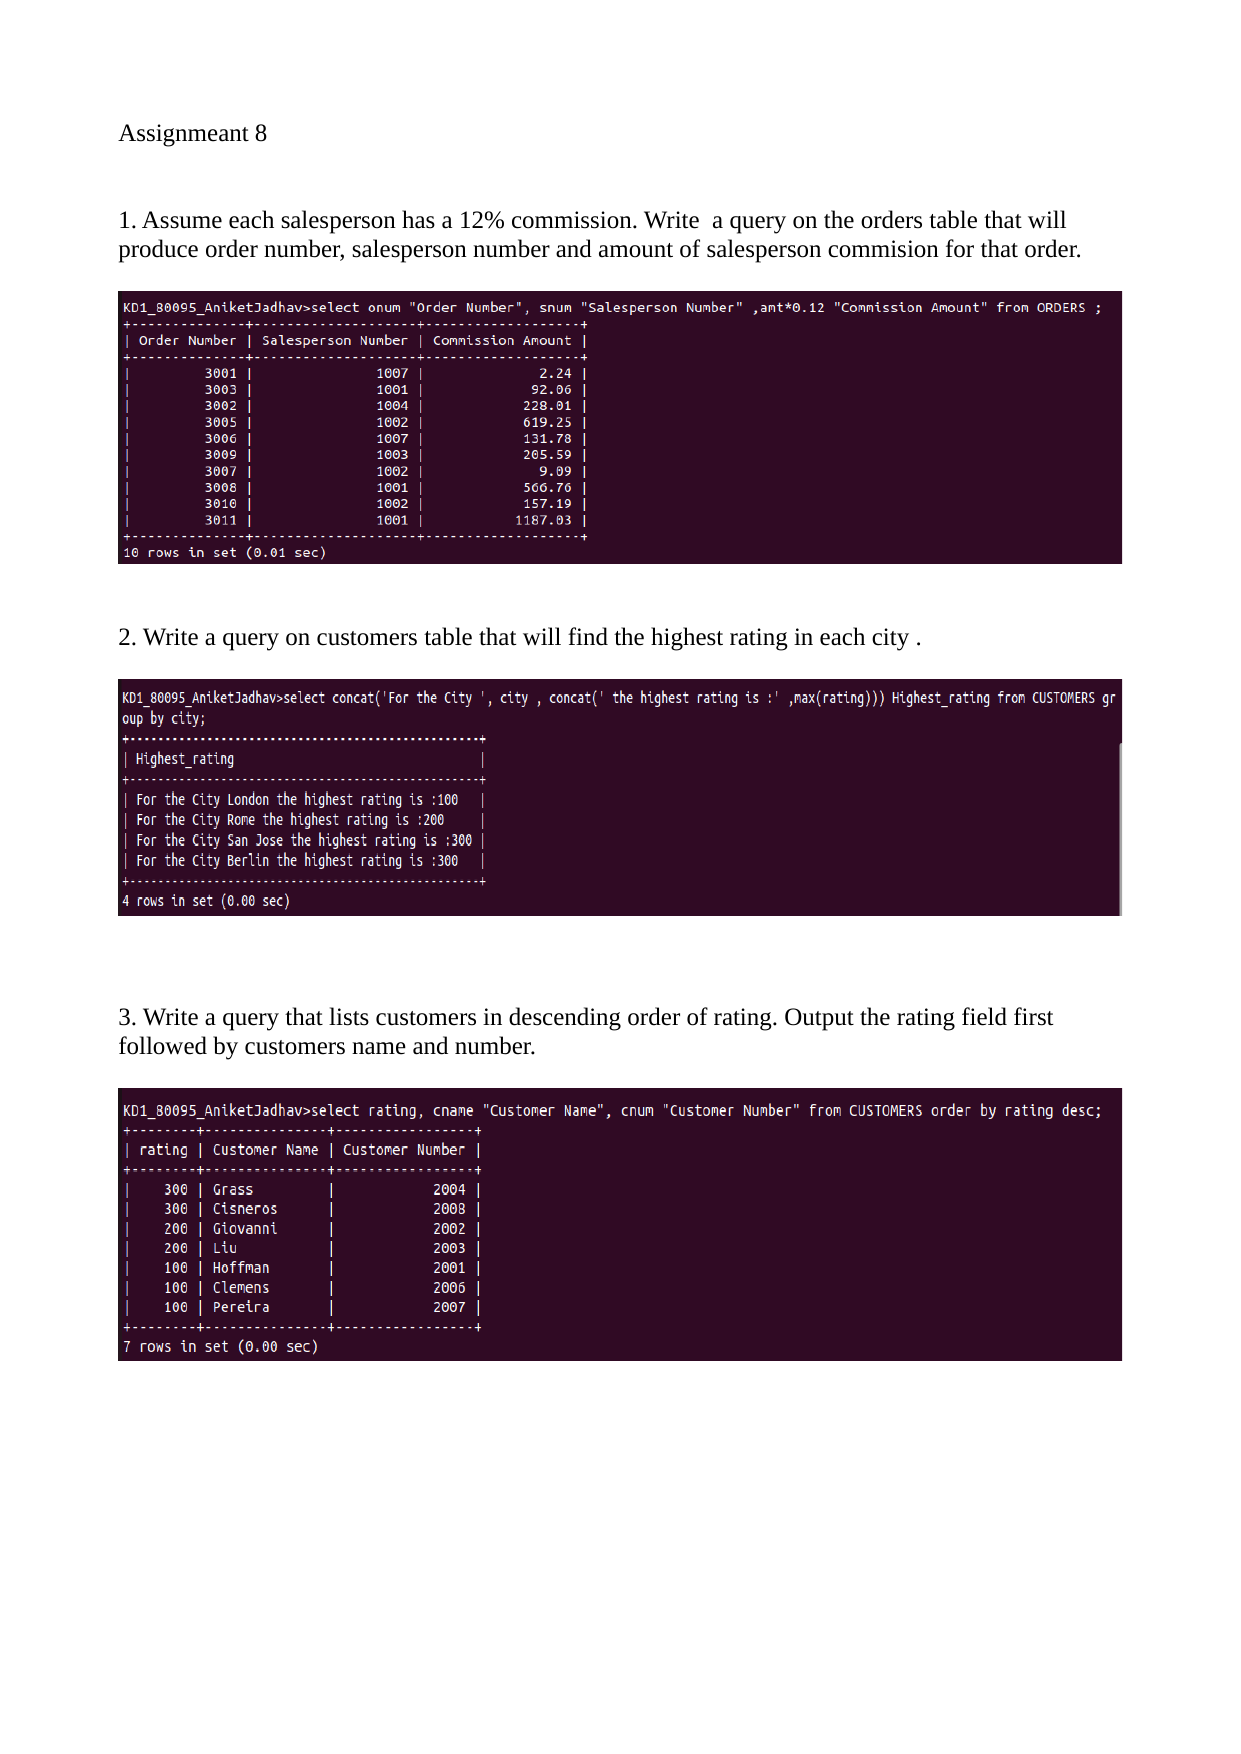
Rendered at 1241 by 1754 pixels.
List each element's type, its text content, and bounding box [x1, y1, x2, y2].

picture [118, 291, 1123, 564]
picture [118, 679, 1123, 916]
text 2. Write a query on customers table that will find the highest rating in each city . [118, 622, 1122, 650]
picture [118, 1088, 1123, 1361]
text 1. Assume each salesperson has a 12% commission. Write a query on the orders table that will produce order number, salesperson number and amount of salesperson commision for that order. [118, 205, 1122, 263]
text 3. Write a query that lists customers in descending order of rating. Output the rating field first followed by customers name and number. [118, 1002, 1122, 1059]
